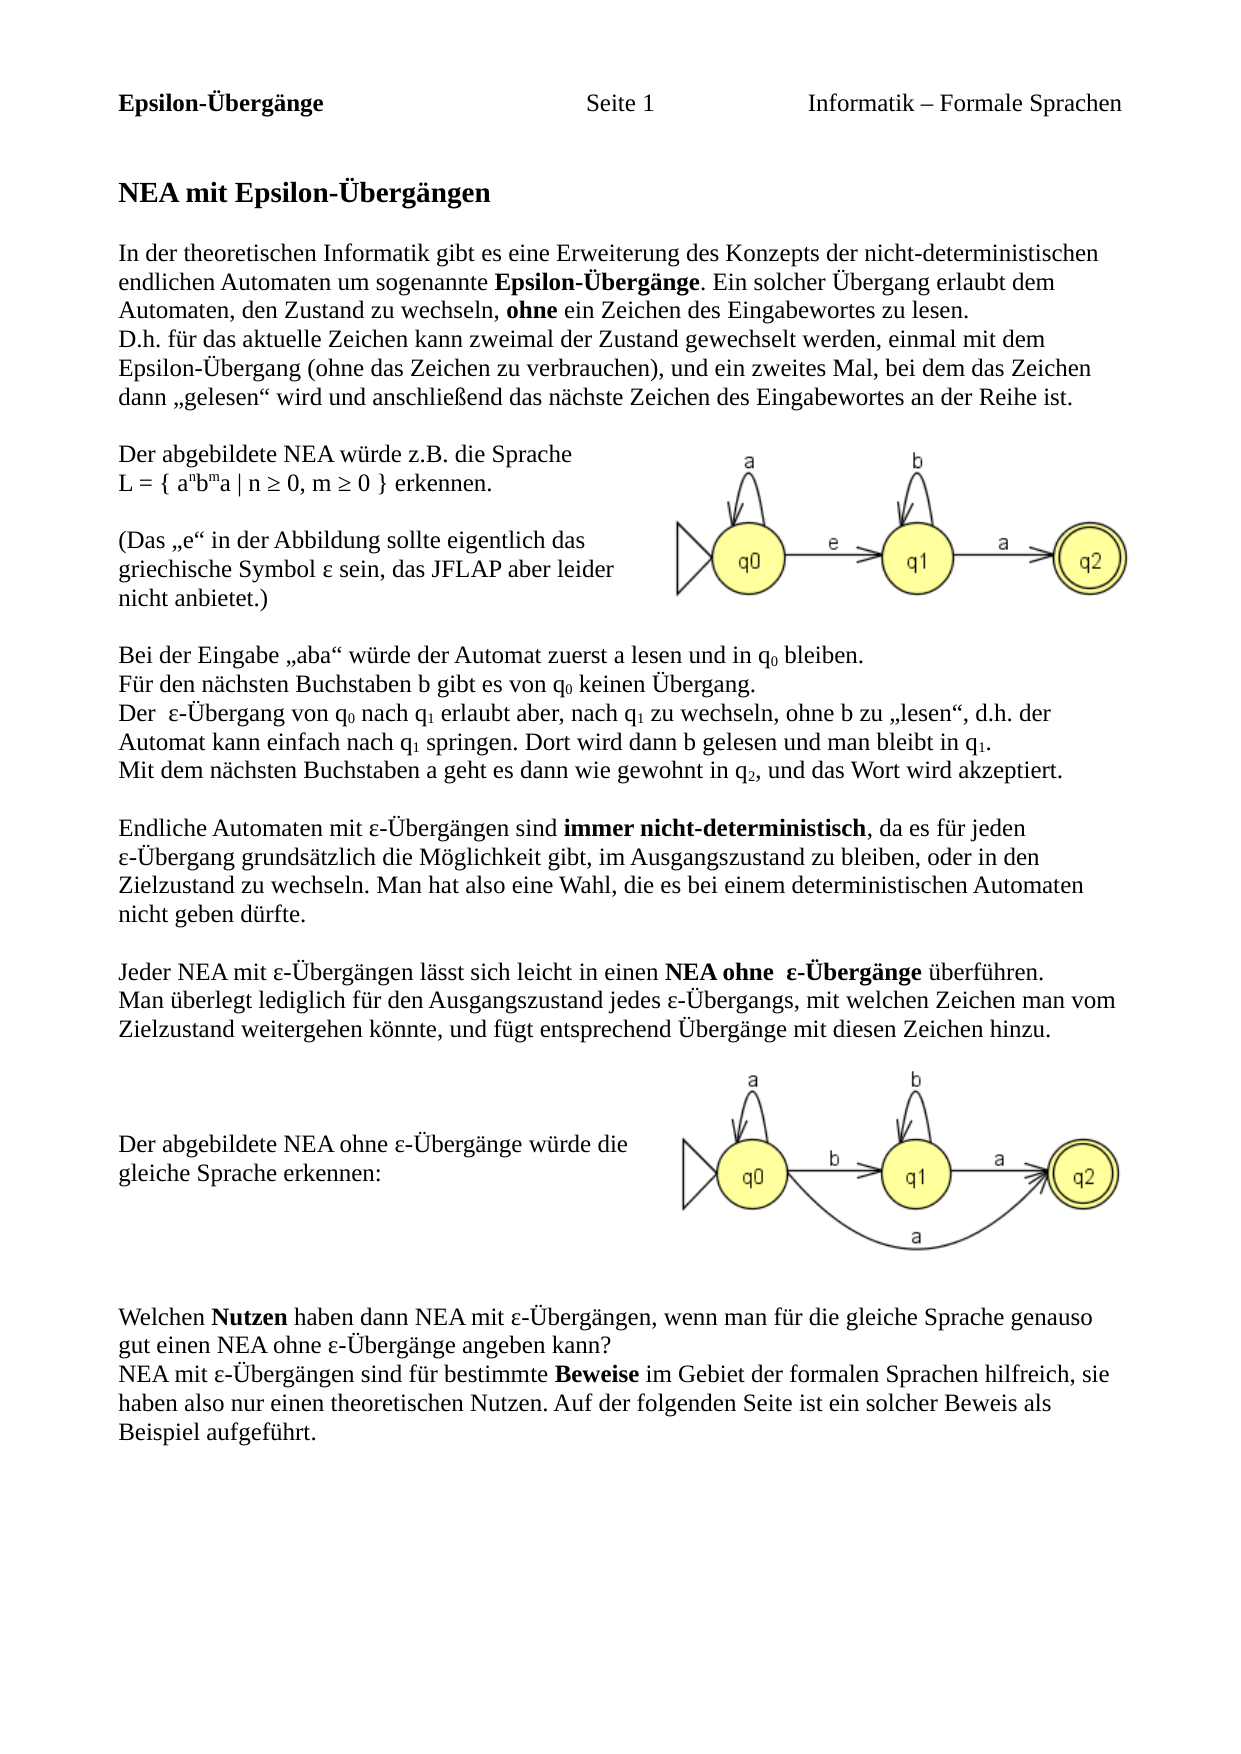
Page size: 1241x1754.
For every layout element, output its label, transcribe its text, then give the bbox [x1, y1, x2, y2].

picture [674, 451, 1129, 598]
text Für den nächsten Buchstaben b gibt es von q0 keinen Übergang. [118, 669, 1122, 698]
picture [680, 1070, 1122, 1252]
text In der theoretischen Informatik gibt es eine Erweiterung des Konzepts der nicht-deterministischen endlichen Automaten um sogenannte Epsilon-Übergänge. Ein solcher Übergang erlaubt dem Automaten, den Zustand zu wechseln, ohne ein Zeichen des Eingabewortes zu lesen. [118, 238, 1122, 324]
text Welchen Nutzen haben dann NEA mit ε-Übergängen, wenn man für die gleiche Sprache genauso gut einen NEA ohne ε-Übergänge angeben kann? [118, 1302, 1122, 1359]
text Man überlegt lediglich für den Ausgangszustand jedes ε-Übergangs, mit welchen Zeichen man vom Zielzustand weitergehen könnte, und fügt entsprechend Übergänge mit diesen Zeichen hinzu. [118, 985, 1122, 1043]
text D.h. für das aktuelle Zeichen kann zweimal der Zustand gewechselt werden, einmal mit dem Epsilon-Übergang (ohne das Zeichen zu verbrauchen), und ein zweites Mal, bei dem das Zeichen dann „gelesen“ wird und anschließend das nächste Zeichen des Eingabewortes an der Reihe ist. [118, 324, 1122, 410]
text Der abgebildete NEA würde z.B. die Sprache L = { anbma | n ≥ 0, m ≥ 0 } erkennen. [118, 439, 1122, 525]
text NEA mit ε-Übergängen sind für bestimmte Beweise im Gebiet der formalen Sprachen hilfreich, sie haben also nur einen theoretischen Nutzen. Auf der folgenden Seite ist ein solcher Beweis als Beispiel aufgeführt. [118, 1359, 1122, 1445]
text Endliche Automaten mit ε-Übergängen sind immer nicht-deterministisch, da es für jeden ε-Übergang grundsätzlich die Möglichkeit gibt, im Ausgangszustand zu bleiben, oder in den Zielzustand zu wechseln. Man hat also eine Wahl, die es bei einem deterministischen Automaten nicht geben dürfte. [118, 813, 1122, 928]
text NEA mit Epsilon-Übergängen [118, 176, 1122, 209]
text (Das „e“ in der Abbildung sollte eigentlich das griechische Symbol ε sein, das JFLAP aber leider nicht anbietet.) [118, 525, 1122, 612]
text Der ε-Übergang von q0 nach q1 erlaubt aber, nach q1 zu wechseln, ohne b zu „lesen“, d.h. der Automat kann einfach nach q1 springen. Dort wird dann b gelesen und man bleibt in q1. [118, 698, 1122, 755]
text Mit dem nächsten Buchstaben a geht es dann wie gewohnt in q2, und das Wort wird akzeptiert. [118, 755, 1122, 784]
text Der abgebildete NEA ohne ε-Übergänge würde die gleiche Sprache erkennen: [118, 1129, 680, 1187]
text Jeder NEA mit ε-Übergängen lässt sich leicht in einen NEA ohne ε-Übergänge überführen. [118, 957, 1122, 985]
text Bei der Eingabe „aba“ würde der Automat zuerst a lesen und in q0 bleiben. [118, 640, 1122, 669]
